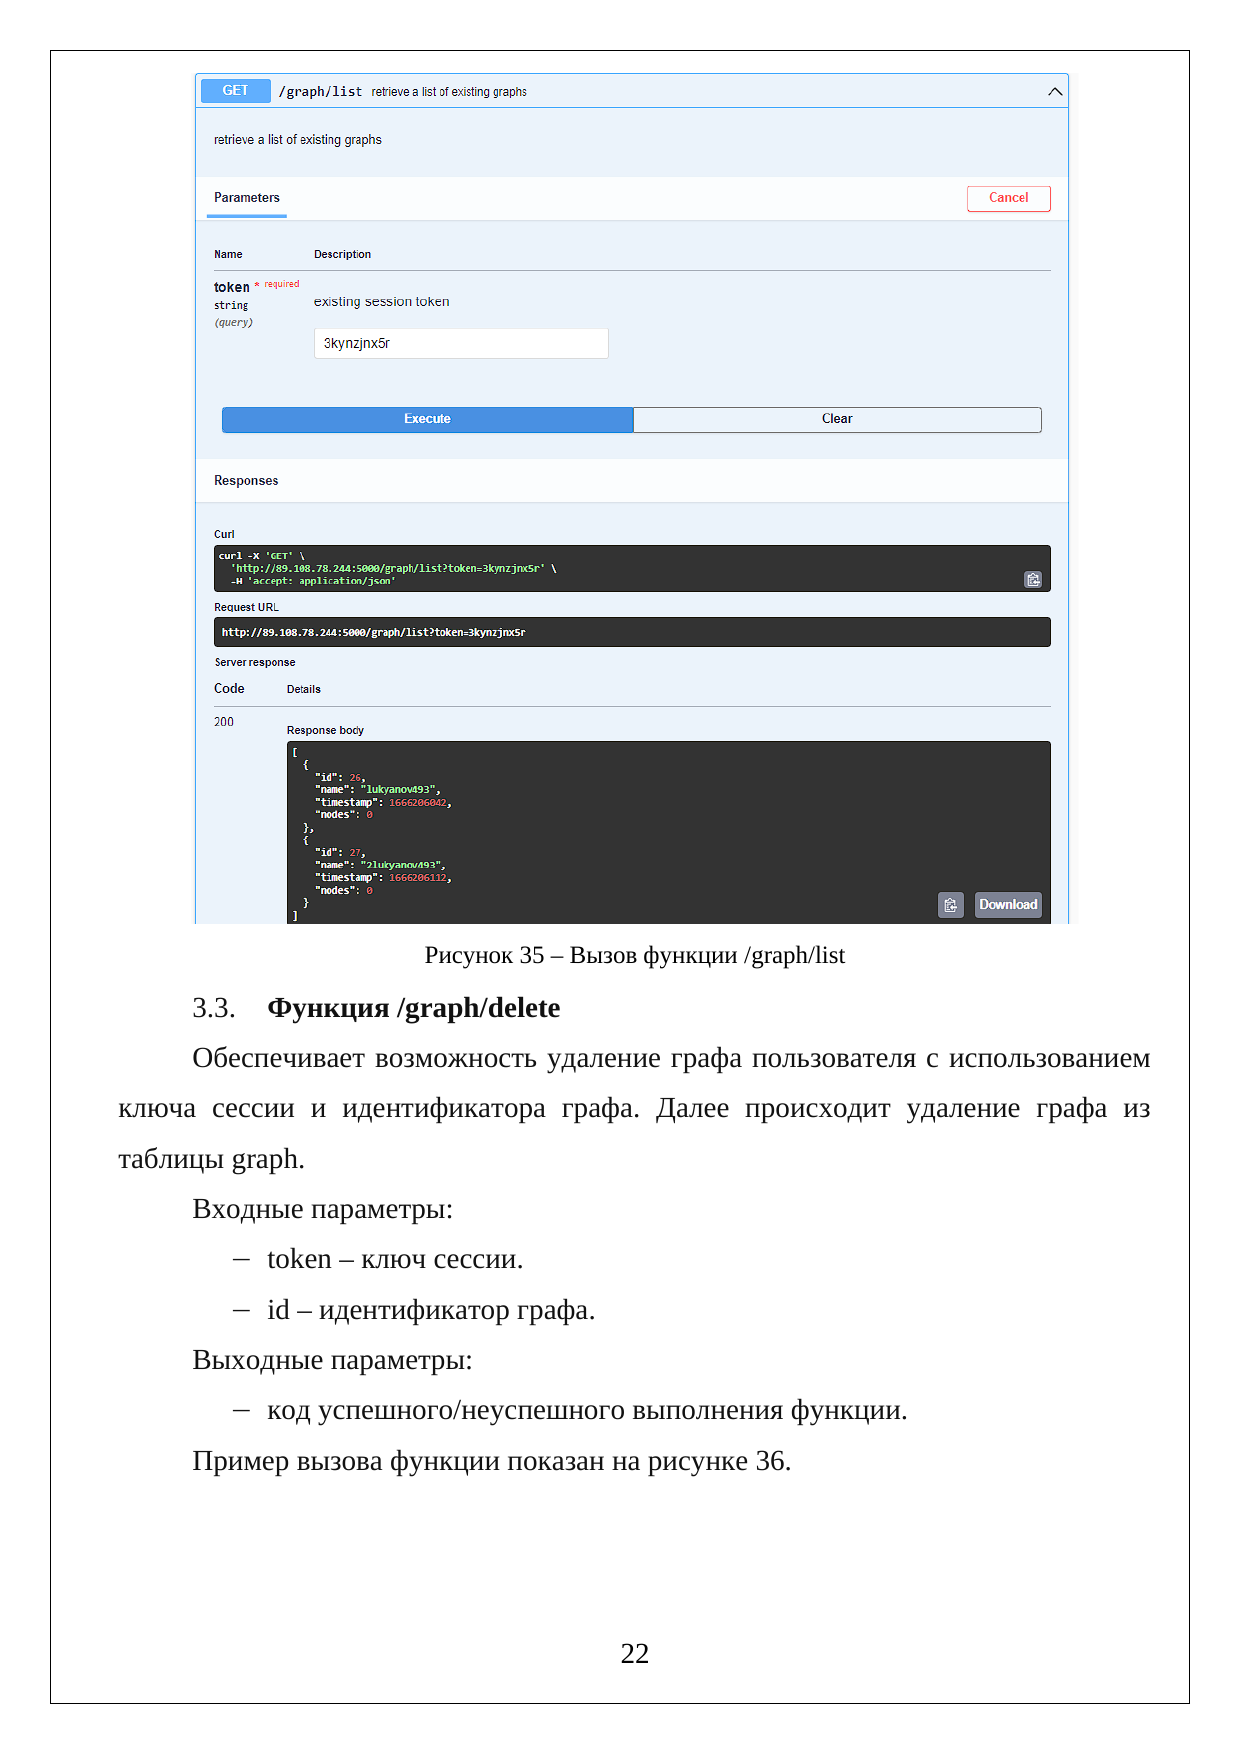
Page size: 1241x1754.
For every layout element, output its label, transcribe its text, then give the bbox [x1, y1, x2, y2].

text Входные параметры: [118, 1191, 1152, 1224]
list token – ключ сессии. [229, 1241, 1152, 1275]
list код успешного/неуспешного выполнения функции. [229, 1392, 1152, 1426]
text Выходные параметры: [118, 1342, 1152, 1376]
list Функция /graph/delete [192, 990, 1152, 1023]
text Рисунок 35 – Вызов функции /graph/list [118, 940, 1152, 969]
text Обеспечивает возможность удаление графа пользователя с использованием ключа сессии и идентификатора графа. Далее происходит удаление графа из таблицы graph. [118, 1040, 1152, 1174]
text Пример вызова функции показан на рисунке 36. [118, 1443, 1152, 1476]
list id – идентификатор графа. [229, 1292, 1152, 1325]
